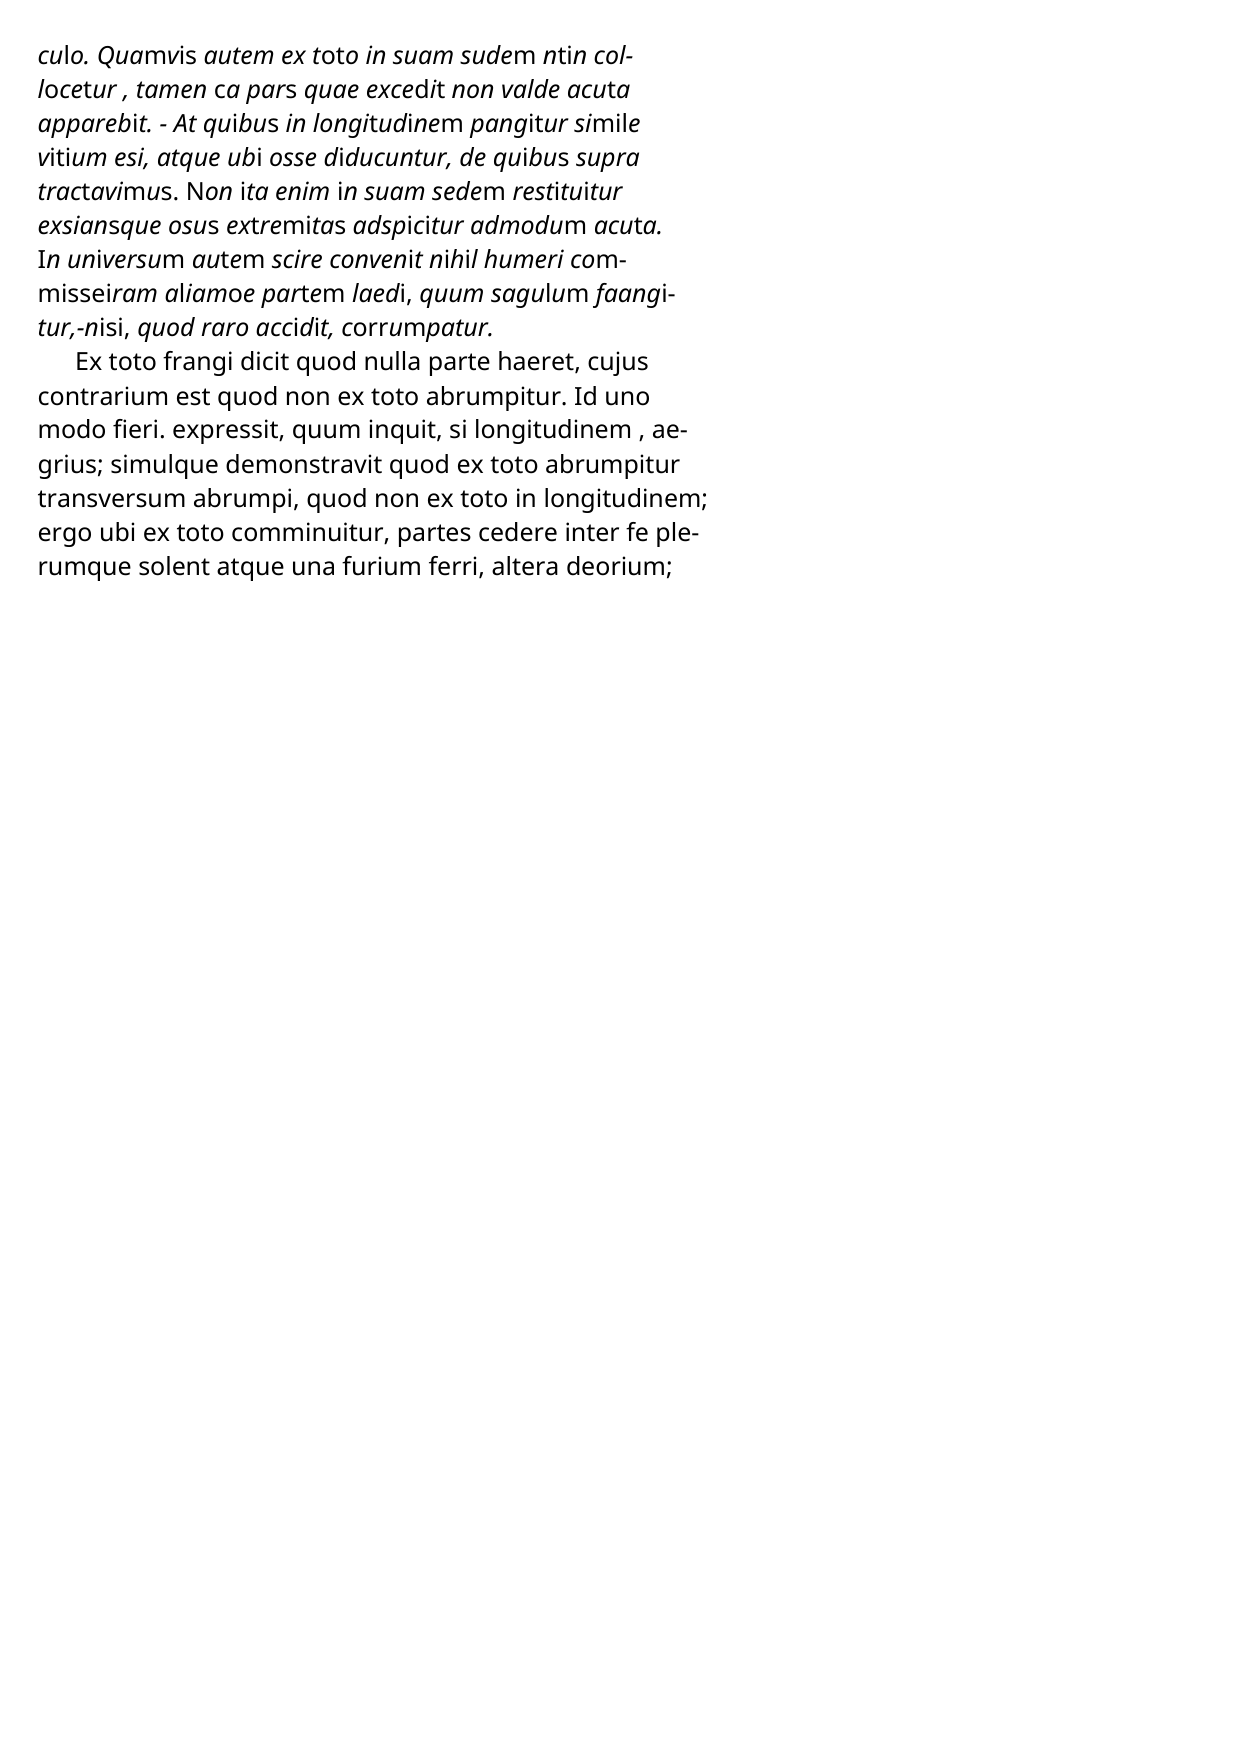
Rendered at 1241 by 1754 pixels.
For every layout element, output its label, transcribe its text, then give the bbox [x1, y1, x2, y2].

text culo. Quamvis autem ex toto in suam sudem ntin col- locetur , tamen ca pars quae excedit non valde acuta apparebit. - At quibus in longitudinem pangitur simile vitium esi, atque ubi osse diducuntur, de quibus supra tractavimus. Non ita enim in suam sedem restituitur exsiansque osus extremitas adspicitur admodum acuta. In universum autem scire convenit nihil humeri com- misseiram aliamoe partem laedi, quum sagulum faangi- tur,-nisi, quod raro accidit, corrumpatur. [37, 37, 1203, 344]
text Ex toto frangi dicit quod nulla parte haeret, cujus contrarium est quod non ex toto abrumpitur. Id uno modo fieri. expressit, quum inquit, si longitudinem , ae- grius; simulque demonstravit quod ex toto abrumpitur transversum abrumpi, quod non ex toto in longitudinem; ergo ubi ex toto comminuitur, partes cedere inter fe ple- rumque solent atque una furium ferri, altera deorium; [37, 344, 1203, 582]
